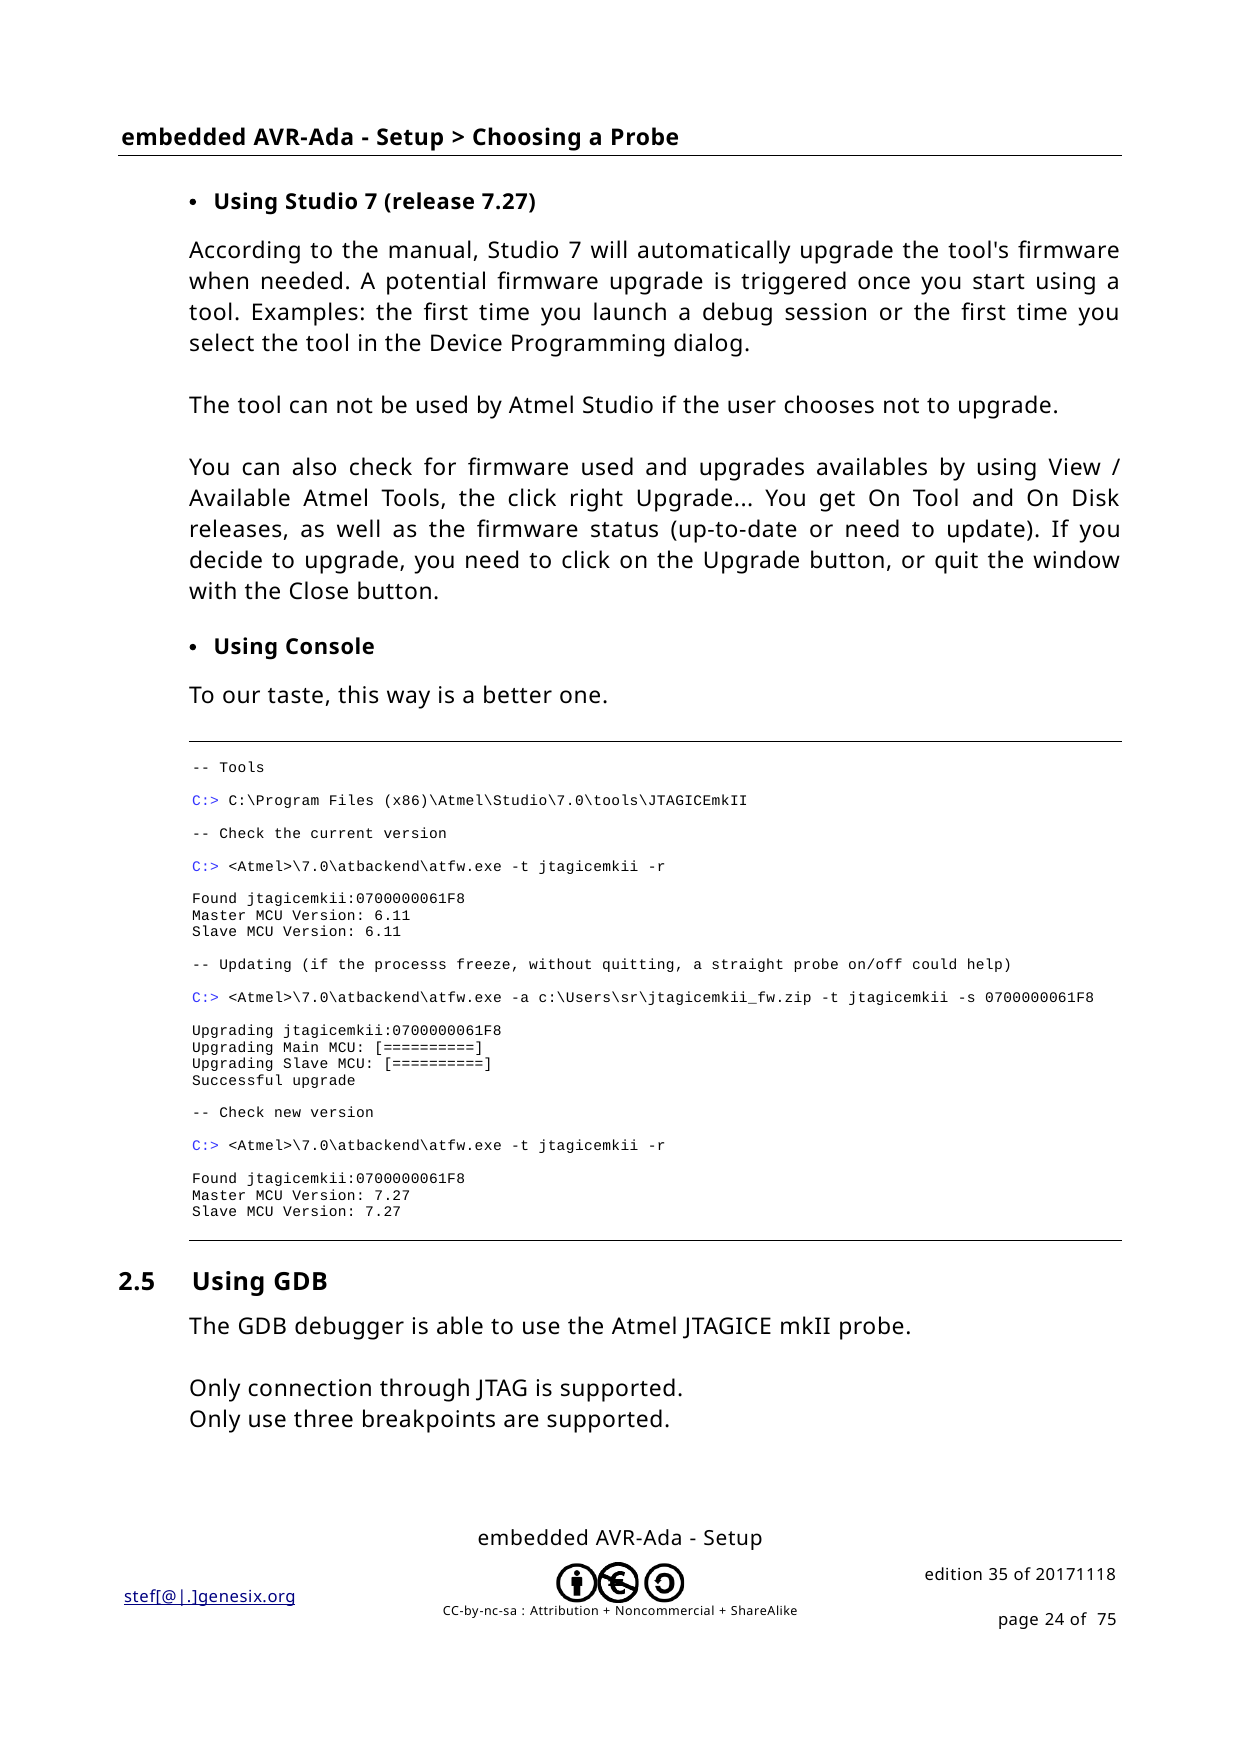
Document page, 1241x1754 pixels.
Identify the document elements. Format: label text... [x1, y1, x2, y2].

list Successful upgrade [189, 1070, 1122, 1086]
list Master MCU Version: 6.11 [189, 905, 1122, 922]
list Upgrading Slave MCU: [==========] [189, 1053, 1122, 1070]
subtitle Using GDB [118, 1264, 1122, 1298]
list C:> <Atmel>\7.0\atbackend\atfw.exe -t jtagicemkii -r [189, 856, 1122, 872]
text To our taste, this way is a better one. [189, 679, 1122, 710]
text Only connection through JTAG is supported. [189, 1372, 1122, 1403]
list -- Check new version [189, 1086, 1122, 1136]
list Master MCU Version: 7.27 [189, 1185, 1122, 1202]
text You can also check for firmware used and upgrades availables by using View / Available Atmel Tools, the click right Upgrade... You get On Tool and On Disk releases, as well as the firmware status (up-to-date or need to update). If you decide to upgrade, you need to click on the Upgrade button, or quit the window with the Close button. [189, 451, 1122, 606]
text Only use three breakpoints are supported. [189, 1403, 1122, 1434]
list Slave MCU Version: 6.11 [189, 922, 1122, 938]
list -- Tools C:> C:\Program Files (x86)\Atmel\Studio\7.0\tools\JTAGICEmkII -- Check the current version [189, 742, 1122, 856]
subtitle Using Console [189, 630, 1122, 661]
list Found jtagicemkii:0700000061F8 [189, 1152, 1122, 1185]
picture [643, 1562, 685, 1603]
list Found jtagicemkii:0700000061F8 [189, 872, 1122, 905]
list C:> <Atmel>\7.0\atbackend\atfw.exe -a c:\Users\sr\jtagicemkii_fw.zip -t jtagicemkii -s 0700000061F8 [189, 971, 1122, 1021]
list Upgrading jtagicemkii:0700000061F8 [189, 1021, 1122, 1037]
text The GDB debugger is able to use the Atmel JTAGICE mkII probe. [189, 1310, 1122, 1341]
list -- Updating (if the processs freeze, without quitting, a straight probe on/off could help) [189, 938, 1122, 971]
list Upgrading Main MCU: [==========] [189, 1037, 1122, 1053]
text The tool can not be used by Atmel Studio if the user chooses not to upgrade. [189, 389, 1122, 420]
subtitle Using Studio 7 (release 7.27) [189, 184, 1122, 216]
text According to the manual, Studio 7 will automatically upgrade the tool's firmware when needed. A potential firmware upgrade is triggered once you start using a tool. Examples: the first time you launch a debug session or the first time you select the tool in the Device Programming dialog. [189, 233, 1122, 358]
list Slave MCU Version: 7.27 [189, 1202, 1122, 1240]
picture [555, 1562, 639, 1603]
list C:> <Atmel>\7.0\atbackend\atfw.exe -t jtagicemkii -r [189, 1136, 1122, 1152]
